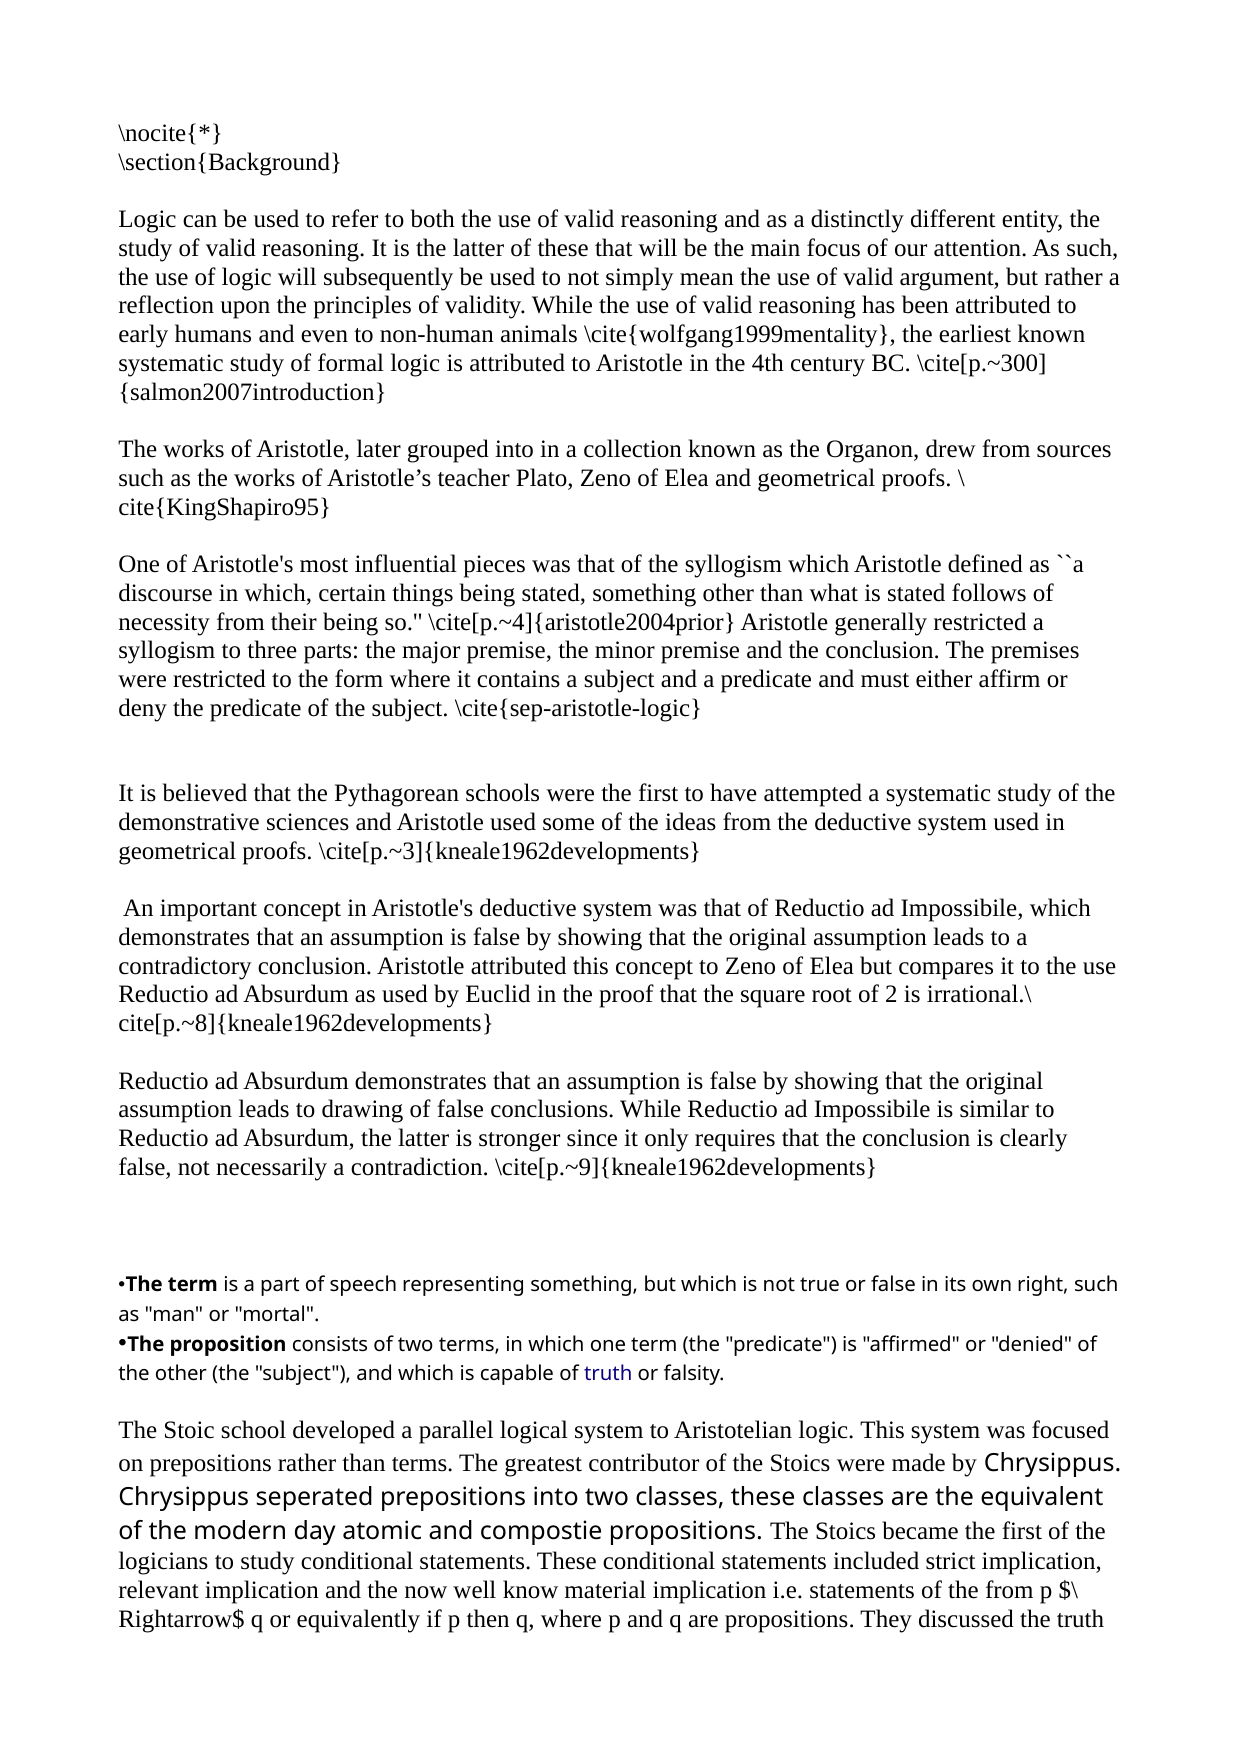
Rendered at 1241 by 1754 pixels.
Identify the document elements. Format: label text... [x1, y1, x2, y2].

text The Stoic school developed a parallel logical system to Aristotelian logic. This system was focused on prepositions rather than terms. The greatest contributor of the Stoics were made by Chrysippus. Chrysippus seperated prepositions into two classes, these classes are the equivalent of the modern day atomic and compostie propositions. The Stoics became the first of the logicians to study conditional statements. These conditional statements included strict implication, relevant implication and the now well know material implication i.e. statements of the from p $\Rightarrow$ q or equivalently if p then q, where p and q are propositions. They discussed the truth [118, 1416, 1122, 1633]
text \nocite{*} [118, 118, 1122, 147]
text It is believed that the Pythagorean schools were the first to have attempted a systematic study of the demonstrative sciences and Aristotle used some of the ideas from the deductive system used in geometrical proofs. \cite[p.~3]{kneale1962developments} [118, 778, 1122, 864]
list The term is a part of speech representing something, but which is not true or false in its own right, such as "man" or "mortal". [118, 1268, 1122, 1327]
text The works of Aristotle, later grouped into in a collection known as the Organon, drew from sources such as the works of Aristotle’s teacher Plato, Zeno of Elea and geometrical proofs. \cite{KingShapiro95} [118, 434, 1122, 521]
list The proposition consists of two terms, in which one term (the "predicate") is "affirmed" or "denied" of the other (the "subject"), and which is capable of truth or falsity. [118, 1327, 1122, 1387]
text \section{Background} [118, 147, 1122, 176]
text An important concept in Aristotle's deductive system was that of Reductio ad Impossibile, which demonstrates that an assumption is false by showing that the original assumption leads to a contradictory conclusion. Aristotle attributed this concept to Zeno of Elea but compares it to the use Reductio ad Absurdum as used by Euclid in the proof that the square root of 2 is irrational.\cite[p.~8]{kneale1962developments} [118, 893, 1122, 1037]
text One of Aristotle's most influential pieces was that of the syllogism which Aristotle defined as ``a discourse in which, certain things being stated, something other than what is stated follows of necessity from their being so.'' \cite[p.~4]{aristotle2004prior} Aristotle generally restricted a syllogism to three parts: the major premise, the minor premise and the conclusion. The premises were restricted to the form where it contains a subject and a predicate and must either affirm or deny the predicate of the subject. \cite{sep-aristotle-logic} [118, 549, 1122, 722]
text Reductio ad Absurdum demonstrates that an assumption is false by showing that the original assumption leads to drawing of false conclusions. While Reductio ad Impossibile is similar to Reductio ad Absurdum, the latter is stronger since it only requires that the conclusion is clearly false, not necessarily a contradiction. \cite[p.~9]{kneale1962developments} [118, 1066, 1122, 1181]
text Logic can be used to refer to both the use of valid reasoning and as a distinctly different entity, the study of valid reasoning. It is the latter of these that will be the main focus of our attention. As such, the use of logic will subsequently be used to not simply mean the use of valid argument, but rather a reflection upon the principles of validity. While the use of valid reasoning has been attributed to early humans and even to non-human animals \cite{wolfgang1999mentality}, the earliest known systematic study of formal logic is attributed to Aristotle in the 4th century BC. \cite[p.~300]{salmon2007introduction} [118, 204, 1122, 406]
